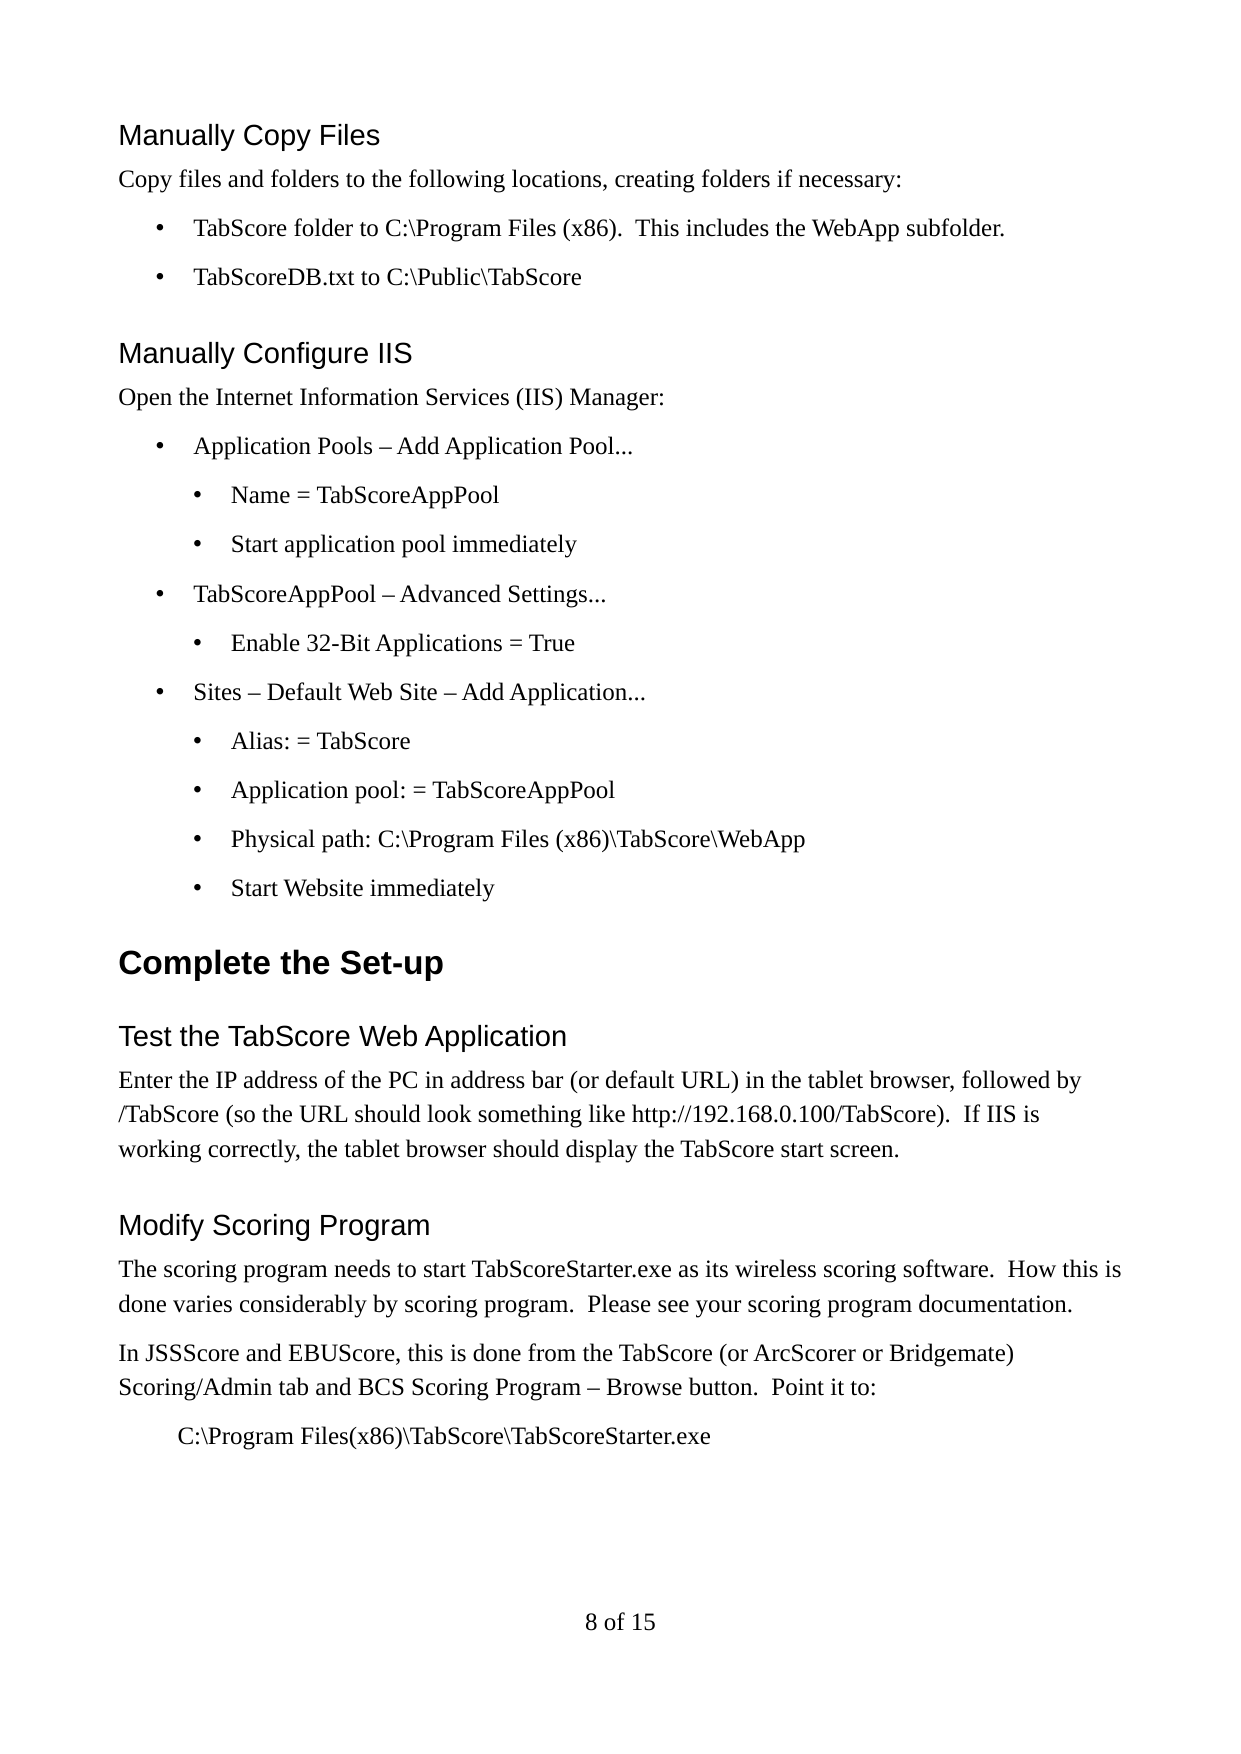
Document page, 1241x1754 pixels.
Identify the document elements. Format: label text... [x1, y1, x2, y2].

text Open the Internet Information Services (IIS) Manager: [118, 382, 1122, 411]
subtitle Manually Copy Files [118, 118, 1122, 152]
subtitle Manually Configure IIS [118, 336, 1122, 370]
subtitle Complete the Set-up [118, 943, 1122, 982]
list TabScore folder to C:\Program Files (x86). This includes the WebApp subfolder. [156, 213, 1122, 242]
text In JSSScore and EBUScore, this is done from the TabScore (or ArcScorer or Bridgemate) Scoring/Admin tab and BCS Scoring Program – Browse button. Point it to: [118, 1338, 1122, 1401]
list Alias: = TabScore [193, 726, 1122, 754]
list TabScoreAppPool – Advanced Settings... [156, 579, 1122, 607]
text Enter the IP address of the PC in address bar (or default URL) in the tablet browser, followed by /TabScore (so the URL should look something like http://192.168.0.100/TabScore). If IIS is working correctly, the tablet browser should display the TabScore start screen. [118, 1065, 1122, 1163]
list Application Pools – Add Application Pool... [156, 431, 1122, 460]
list Enable 32-Bit Applications = True [193, 628, 1122, 656]
text C:\Program Files(x86)\TabScore\TabScoreStarter.exe [118, 1421, 1122, 1450]
list Application pool: = TabScoreAppPool [193, 775, 1122, 804]
list Start Website immediately [193, 873, 1122, 902]
list TabScoreDB.txt to C:\Public\TabScore [156, 262, 1122, 291]
list Start application pool immediately [193, 529, 1122, 558]
subtitle Test the TabScore Web Application [118, 1019, 1122, 1053]
subtitle Modify Scoring Program [118, 1208, 1122, 1242]
text Copy files and folders to the following locations, creating folders if necessary: [118, 164, 1122, 193]
text The scoring program needs to start TabScoreStarter.exe as its wireless scoring software. How this is done varies considerably by scoring program. Please see your scoring program documentation. [118, 1254, 1122, 1317]
list Physical path: C:\Program Files (x86)\TabScore\WebApp [193, 824, 1122, 853]
list Name = TabScoreAppPool [193, 481, 1122, 509]
list Sites – Default Web Site – Add Application... [156, 677, 1122, 706]
